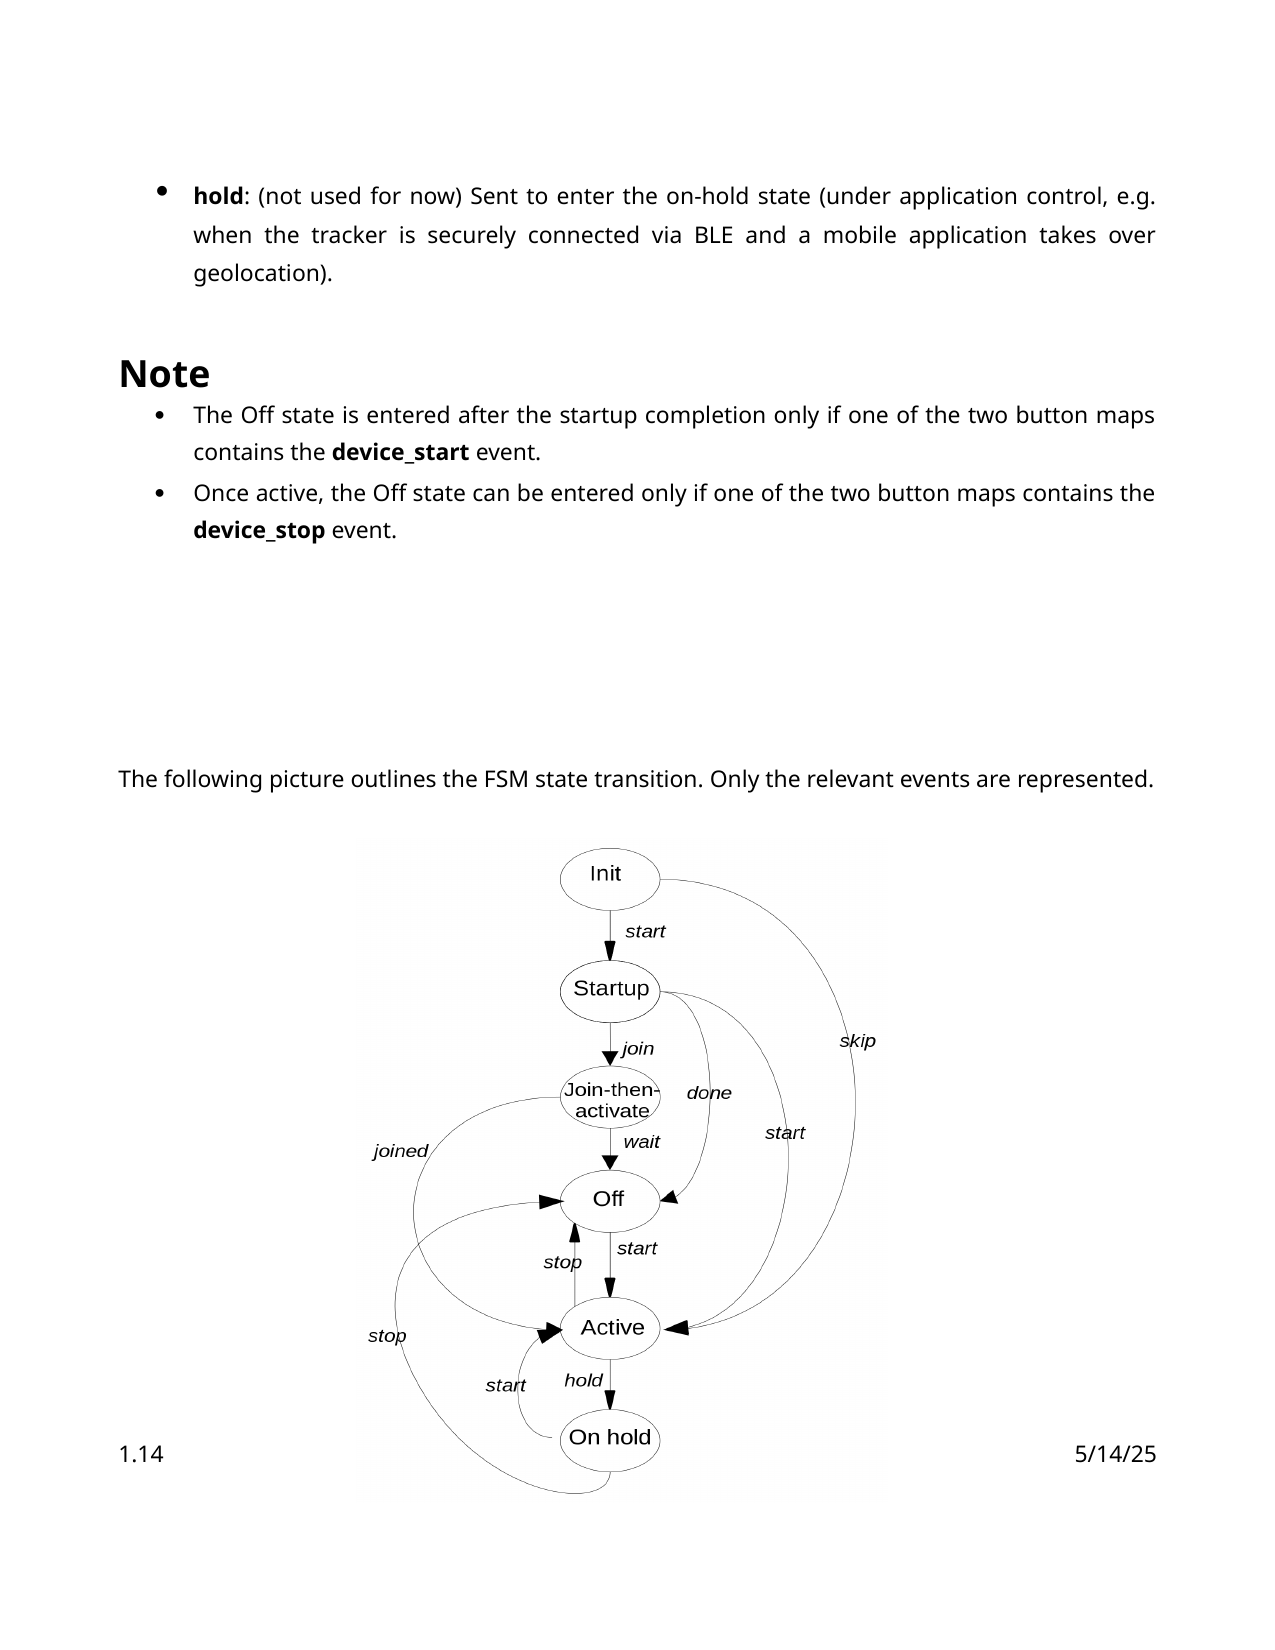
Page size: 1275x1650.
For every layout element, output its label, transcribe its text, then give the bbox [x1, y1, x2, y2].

list hold: (not used for now) Sent to enter the on-hold state (under application control, e.g. when the tracker is securely connected via BLE and a mobile application takes over geolocation). [156, 179, 1157, 288]
list Once active, the Off state can be entered only if one of the two button maps contains the device_stop event. [156, 477, 1157, 545]
text Note [118, 348, 1157, 399]
list The Off state is entered after the startup completion only if one of the two button maps contains the device_start event. [156, 399, 1157, 468]
picture [438, 838, 758, 966]
text The following picture outlines the FSM state transition. Only the relevant events are represented. [118, 763, 1157, 794]
